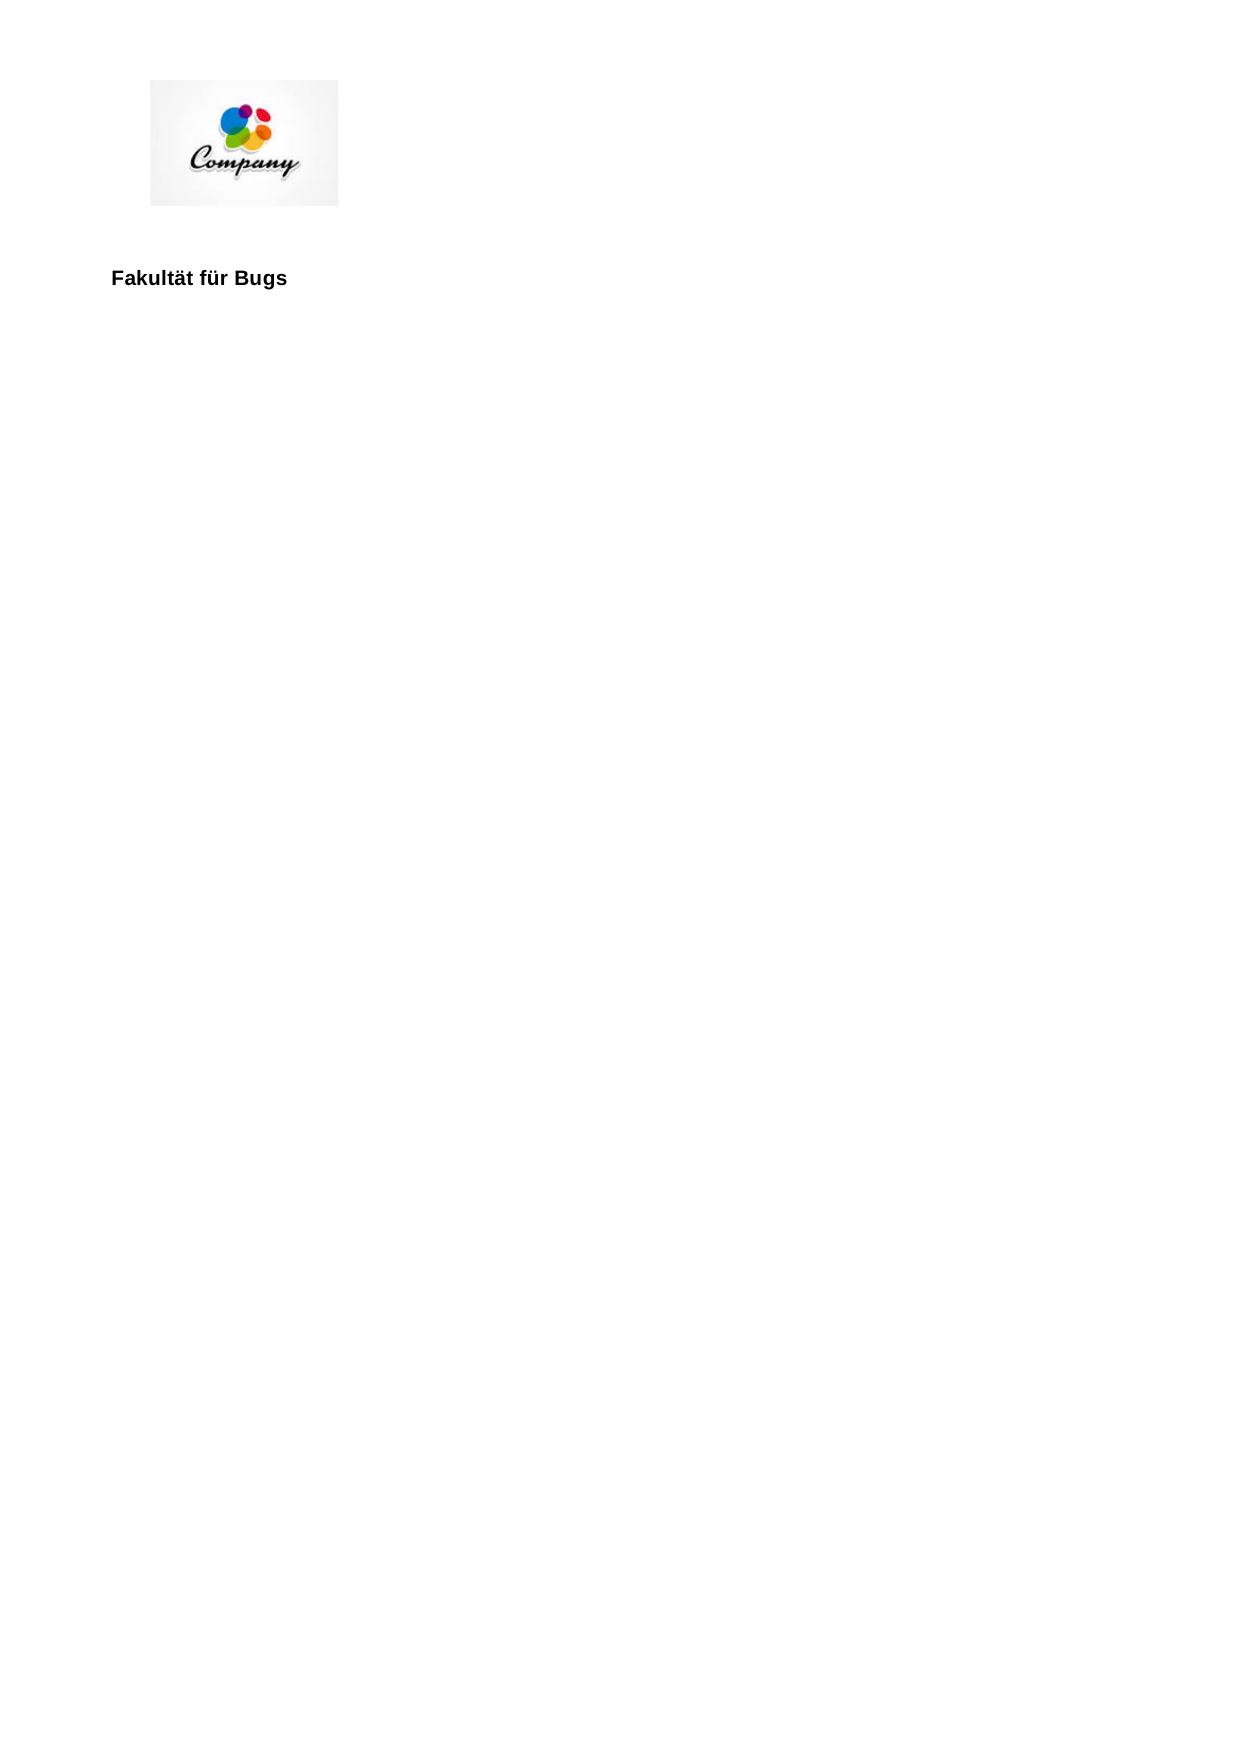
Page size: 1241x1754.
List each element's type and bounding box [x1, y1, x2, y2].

picture [150, 80, 339, 206]
